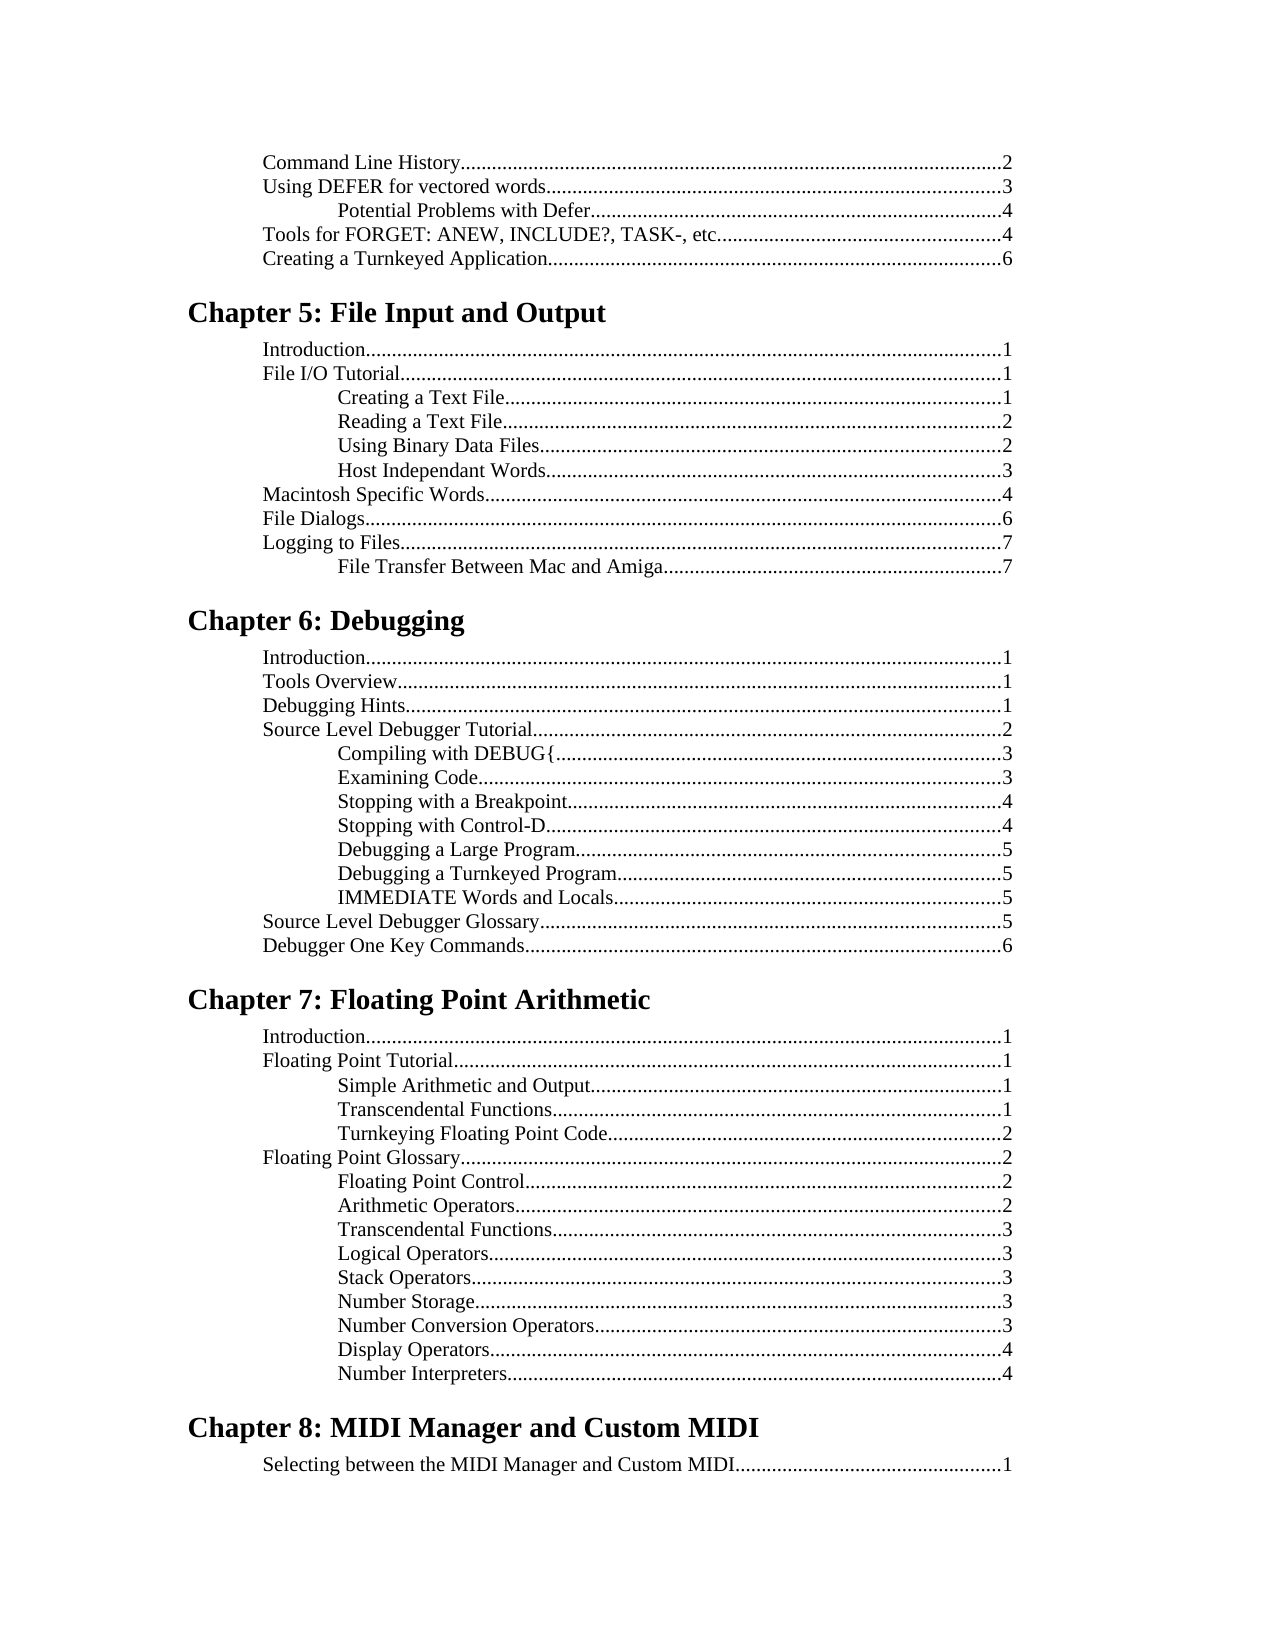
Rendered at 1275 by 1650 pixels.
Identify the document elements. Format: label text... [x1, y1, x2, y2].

text Floating Point Glossary 2 [262, 1145, 1012, 1169]
text Simple Arithmetic and Output 1 [337, 1072, 1012, 1097]
text Selecting between the MIDI Manager and Custom MIDI 1 [262, 1452, 1012, 1476]
text Introduction 1 [262, 1024, 1012, 1048]
text Floating Point Control 2 [337, 1169, 1012, 1193]
text Turnkeying Floating Point Code 2 [337, 1121, 1012, 1145]
text Transcendental Functions 3 [337, 1217, 1012, 1241]
text Tools for FORGET: ANEW, INCLUDE?, TASK-, etc. 4 [262, 222, 1012, 246]
text Debugger One Key Commands 6 [262, 933, 1012, 957]
text Logical Operators 3 [337, 1241, 1012, 1265]
text Macintosh Specific Words 4 [262, 482, 1012, 506]
text File Dialogs 6 [262, 506, 1012, 530]
text Creating a Turnkeyed Application 6 [262, 246, 1012, 270]
text Source Level Debugger Glossary 5 [262, 909, 1012, 933]
text Chapter 7: Floating Point Arithmetic [187, 982, 1012, 1016]
text Debugging a Turnkeyed Program 5 [337, 861, 1012, 885]
text Chapter 6: Debugging [187, 603, 1012, 636]
text Number Conversion Operators 3 [337, 1313, 1012, 1337]
text Potential Problems with Defer 4 [337, 198, 1012, 222]
text File Transfer Between Mac and Amiga 7 [337, 554, 1012, 578]
text Command Line History 2 [262, 150, 1012, 174]
text Transcendental Functions 1 [337, 1097, 1012, 1121]
text Reading a Text File 2 [337, 409, 1012, 433]
text Compiling with DEBUG{ 3 [337, 741, 1012, 765]
text Logging to Files 7 [262, 530, 1012, 554]
text Using Binary Data Files 2 [337, 433, 1012, 457]
text Display Operators 4 [337, 1337, 1012, 1361]
text Introduction 1 [262, 337, 1012, 361]
text Chapter 8: MIDI Manager and Custom MIDI [187, 1410, 1012, 1444]
text Number Interpreters 4 [337, 1361, 1012, 1385]
text Stopping with Control-D 4 [337, 813, 1012, 837]
text Stack Operators 3 [337, 1265, 1012, 1289]
text Debugging a Large Program 5 [337, 837, 1012, 861]
text Using DEFER for vectored words. 3 [262, 174, 1012, 198]
text File I/O Tutorial 1 [262, 361, 1012, 385]
text Host Independant Words 3 [337, 457, 1012, 482]
text Arithmetic Operators 2 [337, 1193, 1012, 1217]
text Creating a Text File 1 [337, 385, 1012, 409]
text Stopping with a Breakpoint 4 [337, 789, 1012, 813]
text Floating Point Tutorial 1 [262, 1048, 1012, 1072]
text Source Level Debugger Tutorial 2 [262, 717, 1012, 741]
text Debugging Hints 1 [262, 693, 1012, 717]
text Introduction 1 [262, 645, 1012, 669]
text IMMEDIATE Words and Locals 5 [337, 885, 1012, 909]
text Chapter 5: File Input and Output [187, 295, 1012, 329]
text Tools Overview 1 [262, 669, 1012, 693]
text Number Storage 3 [337, 1289, 1012, 1313]
text Examining Code 3 [337, 765, 1012, 789]
